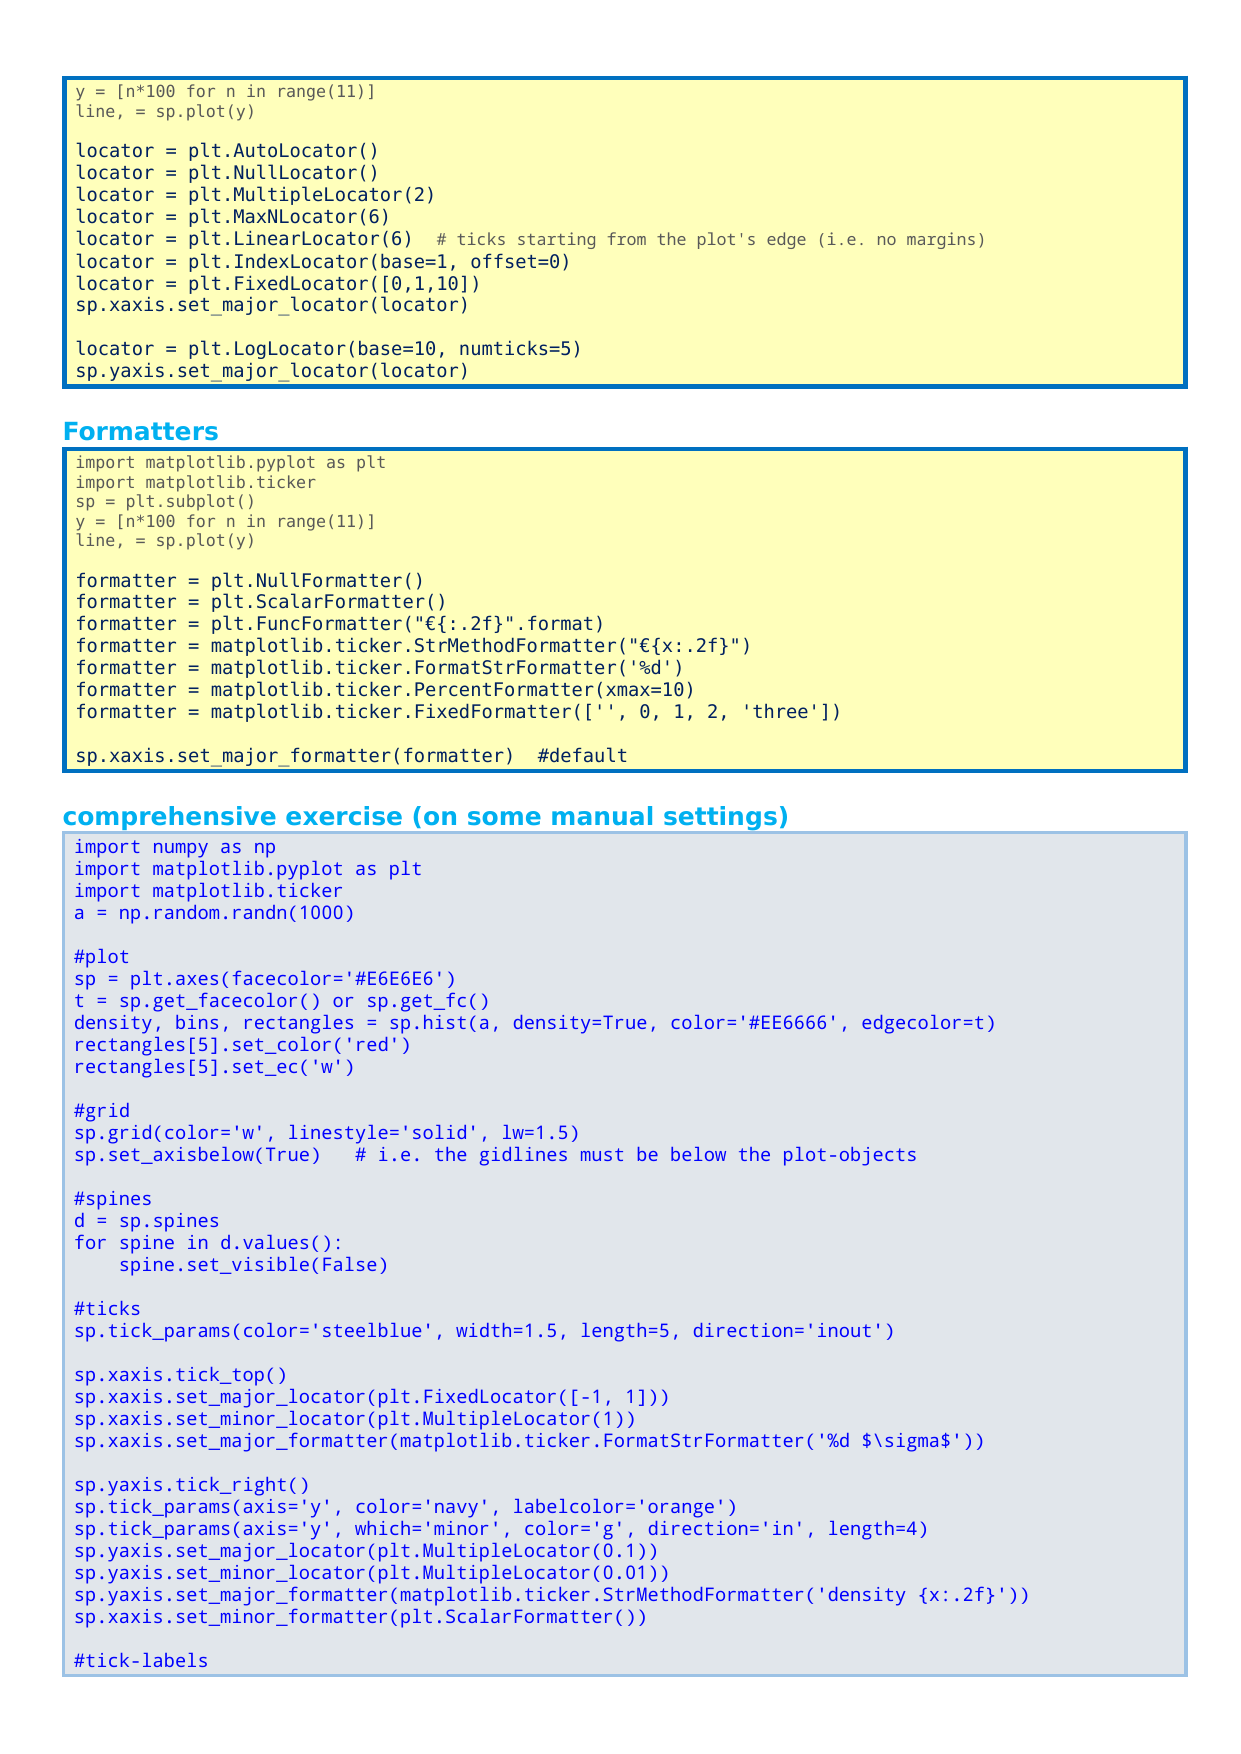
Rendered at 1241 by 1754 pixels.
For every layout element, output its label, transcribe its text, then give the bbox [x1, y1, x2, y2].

text a = np.random.randn(1000) [65, 897, 1184, 919]
text import numpy as np [65, 834, 1184, 853]
text sp.yaxis.tick_right() [65, 1468, 1184, 1491]
text locator = plt.MultipleLocator(2) [67, 177, 1183, 199]
title Formatters [62, 417, 1188, 447]
text locator = plt.IndexLocator(base=1, offset=0) [67, 244, 1183, 266]
text sp.xaxis.set_major_formatter(matplotlib.ticker.FormatStrFormatter('%d $\sigma$')) [65, 1424, 1184, 1447]
text sp.xaxis.set_major_locator(plt.FixedLocator([-1, 1])) [65, 1381, 1184, 1403]
text formatter = matplotlib.ticker.FixedFormatter(['', 0, 1, 2, 'three']) [67, 694, 1183, 716]
text formatter = matplotlib.ticker.FormatStrFormatter('%d') [67, 650, 1183, 672]
text sp = plt.axes(facecolor='#E6E6E6') [65, 963, 1184, 985]
text sp.yaxis.set_major_formatter(matplotlib.ticker.StrMethodFormatter('density {x:.2f}')) [65, 1578, 1184, 1600]
text locator = plt.NullLocator() [67, 156, 1183, 177]
text y = [n*100 for n in range(11)] [67, 505, 1183, 524]
text sp = plt.subplot() [67, 485, 1183, 505]
text formatter = matplotlib.ticker.StrMethodFormatter("€{x:.2f}") [67, 628, 1183, 650]
text locator = plt.LogLocator(base=10, numticks=5) [67, 331, 1183, 353]
text y = [n*100 for n in range(11)] [67, 80, 1183, 95]
text formatter = plt.NullFormatter() [67, 563, 1183, 585]
text rectangles[5].set_ec('w') [65, 1051, 1184, 1073]
text import matplotlib.ticker [67, 466, 1183, 485]
text import matplotlib.ticker [65, 875, 1184, 897]
text locator = plt.AutoLocator() [67, 134, 1183, 156]
text sp.yaxis.set_minor_locator(plt.MultipleLocator(0.01)) [65, 1556, 1184, 1578]
text #grid [65, 1095, 1184, 1117]
text d = sp.spines [65, 1205, 1184, 1227]
text t = sp.get_facecolor() or sp.get_fc() [65, 985, 1184, 1007]
text density, bins, rectangles = sp.hist(a, density=True, color='#EE6666', edgecolor=t) [65, 1007, 1184, 1029]
text sp.tick_params(axis='y', color='navy', labelcolor='orange') [65, 1491, 1184, 1512]
title comprehensive exercise (on some manual settings) [62, 802, 1188, 831]
text rectangles[5].set_color('red') [65, 1029, 1184, 1051]
text sp.xaxis.tick_top() [65, 1359, 1184, 1381]
text locator = plt.LinearLocator(6) # ticks starting from the plot's edge (i.e. no margins) [67, 221, 1183, 244]
text locator = plt.FixedLocator([0,1,10]) [67, 266, 1183, 288]
text sp.grid(color='w', linestyle='solid', lw=1.5) [65, 1117, 1184, 1139]
text #spines [65, 1183, 1184, 1205]
text sp.xaxis.set_minor_formatter(plt.ScalarFormatter()) [65, 1600, 1184, 1622]
text formatter = matplotlib.ticker.PercentFormatter(xmax=10) [67, 672, 1183, 694]
text sp.yaxis.set_major_locator(plt.MultipleLocator(0.1)) [65, 1534, 1184, 1556]
text sp.yaxis.set_major_locator(locator) [67, 353, 1183, 384]
text #tick-labels [65, 1644, 1184, 1674]
text sp.set_axisbelow(True) # i.e. the gidlines must be below the plot-objects [65, 1139, 1184, 1161]
text #ticks [65, 1293, 1184, 1315]
text formatter = plt.ScalarFormatter() [67, 585, 1183, 607]
text import matplotlib.pyplot as plt [65, 853, 1184, 875]
text sp.xaxis.set_major_locator(locator) [67, 288, 1183, 309]
text locator = plt.MaxNLocator(6) [67, 199, 1183, 221]
text sp.xaxis.set_major_formatter(formatter) #default [67, 738, 1183, 769]
text for spine in d.values(): [65, 1227, 1184, 1249]
text import matplotlib.pyplot as plt [67, 451, 1183, 466]
text #plot [65, 941, 1184, 963]
text sp.xaxis.set_minor_locator(plt.MultipleLocator(1)) [65, 1403, 1184, 1424]
text sp.tick_params(axis='y', which='minor', color='g', direction='in', length=4) [65, 1512, 1184, 1534]
text formatter = plt.FuncFormatter("€{:.2f}".format) [67, 607, 1183, 628]
text line, = sp.plot(y) [67, 524, 1183, 543]
text sp.tick_params(color='steelblue', width=1.5, length=5, direction='inout') [65, 1315, 1184, 1337]
text spine.set_visible(False) [65, 1249, 1184, 1271]
text line, = sp.plot(y) [67, 95, 1183, 114]
